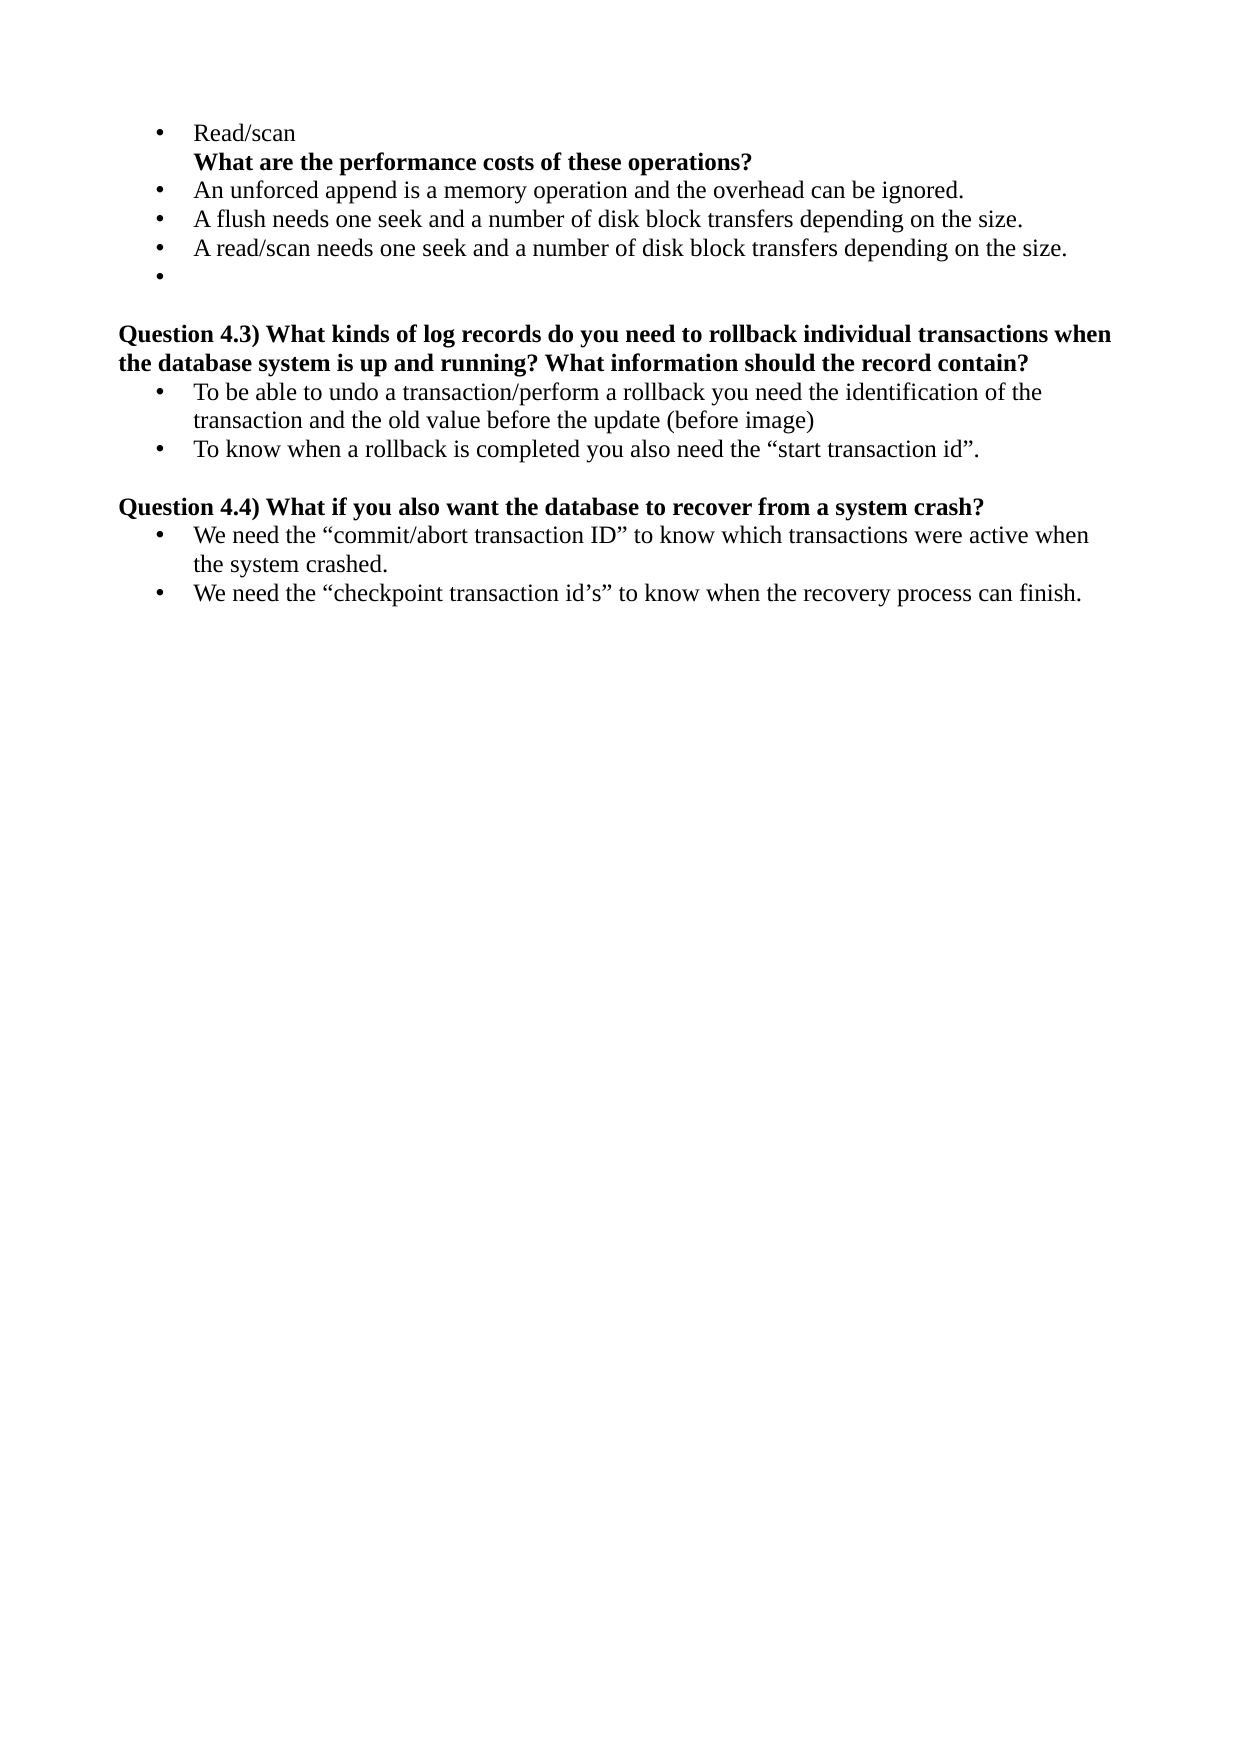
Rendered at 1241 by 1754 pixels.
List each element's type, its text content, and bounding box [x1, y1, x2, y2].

list A read/scan needs one seek and a number of disk block transfers depending on the size. [156, 233, 1122, 262]
text Question 4.3) What kinds of log records do you need to rollback individual transactions when the database system is up and running? What information should the record contain? [118, 319, 1122, 377]
list What are the performance costs of these operations? [156, 147, 1122, 176]
list We need the “checkpoint transaction id’s” to know when the recovery process can finish. [156, 578, 1122, 607]
list An unforced append is a memory operation and the overhead can be ignored. [156, 176, 1122, 204]
list To know when a rollback is completed you also need the “start transaction id”. [156, 434, 1122, 463]
list We need the “commit/abort transaction ID” to know which transactions were active when the system crashed. [156, 521, 1122, 578]
list Read/scan [156, 118, 1122, 147]
text Question 4.4) What if you also want the database to recover from a system crash? [118, 492, 1122, 521]
list To be able to undo a transaction/perform a rollback you need the identification of the transaction and the old value before the update (before image) [156, 377, 1122, 434]
list A flush needs one seek and a number of disk block transfers depending on the size. [156, 204, 1122, 233]
